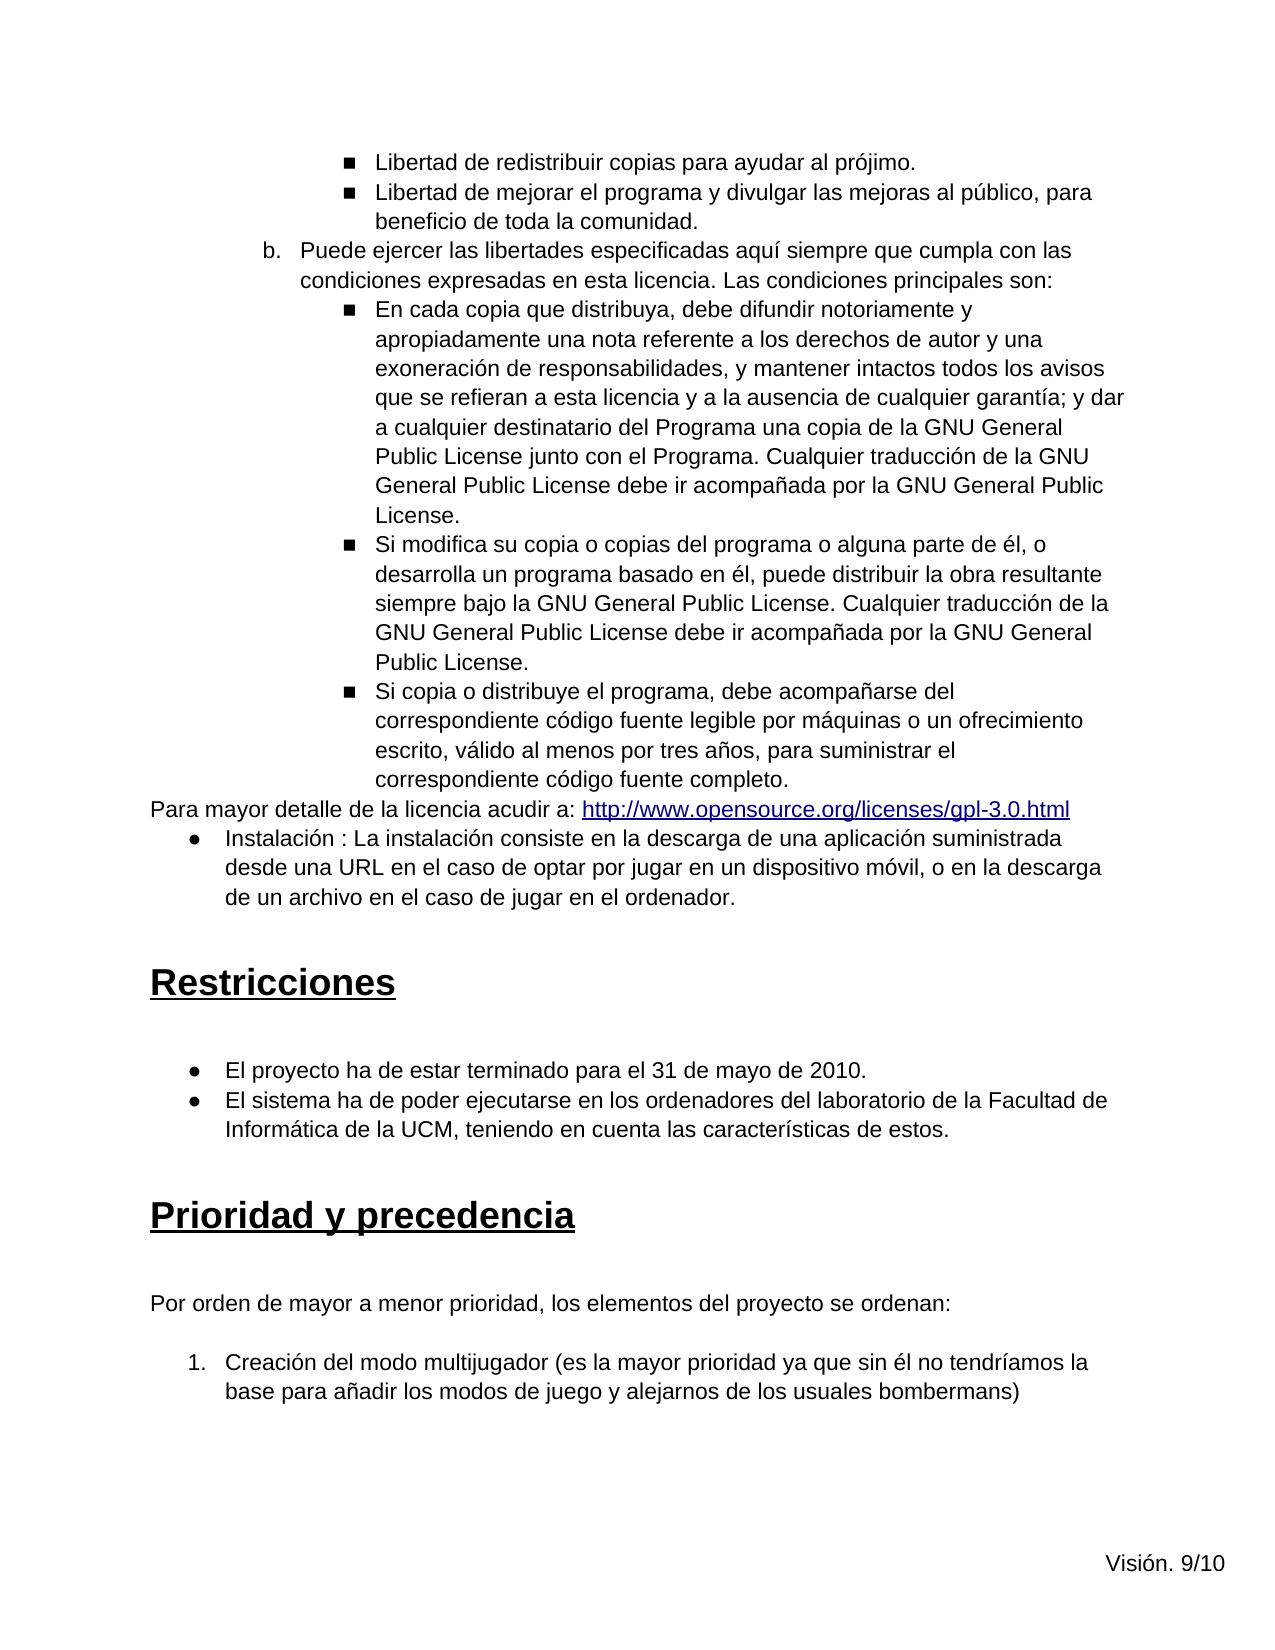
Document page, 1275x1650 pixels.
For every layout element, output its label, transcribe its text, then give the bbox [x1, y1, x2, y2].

list Libertad de mejorar el programa y divulgar las mejoras al público, para beneficio de toda la comunidad. [150, 179, 1125, 234]
list Si modifica su copia o copias del programa o alguna parte de él, o desarrolla un programa basado en él, puede distribuir la obra resultante siempre bajo la GNU General Public License. Cualquier traducción de la GNU General Public License debe ir acompañada por la GNU General Public License. [150, 532, 1125, 675]
text Prioridad y precedencia [150, 1194, 1125, 1236]
text Restricciones [150, 962, 1125, 1004]
text Para mayor detalle de la licencia acudir a: http://www.opensource.org/licenses/gpl-3.0.html [150, 796, 1125, 822]
text Por orden de mayor a menor prioridad, los elementos del proyecto se ordenan: [150, 1291, 1125, 1316]
list Si copia o distribuye el programa, debe acompañarse del correspondiente código fuente legible por máquinas o un ofrecimiento escrito, válido al menos por tres años, para suministrar el correspondiente código fuente completo. [150, 679, 1125, 792]
list Instalación : La instalación consiste en la descarga de una aplicación suministrada desde una URL en el caso de optar por jugar en un dispositivo móvil, o en la descarga de un archivo en el caso de jugar en el ordenador. [187, 826, 1125, 910]
list Creación del modo multijugador (es la mayor prioridad ya que sin él no tendríamos la base para añadir los modos de juego y alejarnos de los usuales bombermans) [187, 1349, 1125, 1404]
list El sistema ha de poder ejecutarse en los ordenadores del laboratorio de la Facultad de Informática de la UCM, teniendo en cuenta las características de estos. [187, 1087, 1125, 1142]
list Puede ejercer las libertades especificadas aquí siempre que cumpla con las condiciones expresadas en esta licencia. Las condiciones principales son: [262, 238, 1125, 293]
list Libertad de redistribuir copias para ayudar al prójimo. [356, 150, 1125, 176]
list En cada copia que distribuya, debe difundir notoriamente y apropiadamente una nota referente a los derechos de autor y una exoneración de responsabilidades, y mantener intactos todos los avisos que se refieran a esta licencia y a la ausencia de cualquier garantía; y dar a cualquier destinatario del Programa una copia de la GNU General Public License junto con el Programa. Cualquier traducción de la GNU General Public License debe ir acompañada por la GNU General Public License. [150, 297, 1125, 528]
list El proyecto ha de estar terminado para el 31 de mayo de 2010. [201, 1058, 1125, 1084]
list [150, 150, 343, 176]
